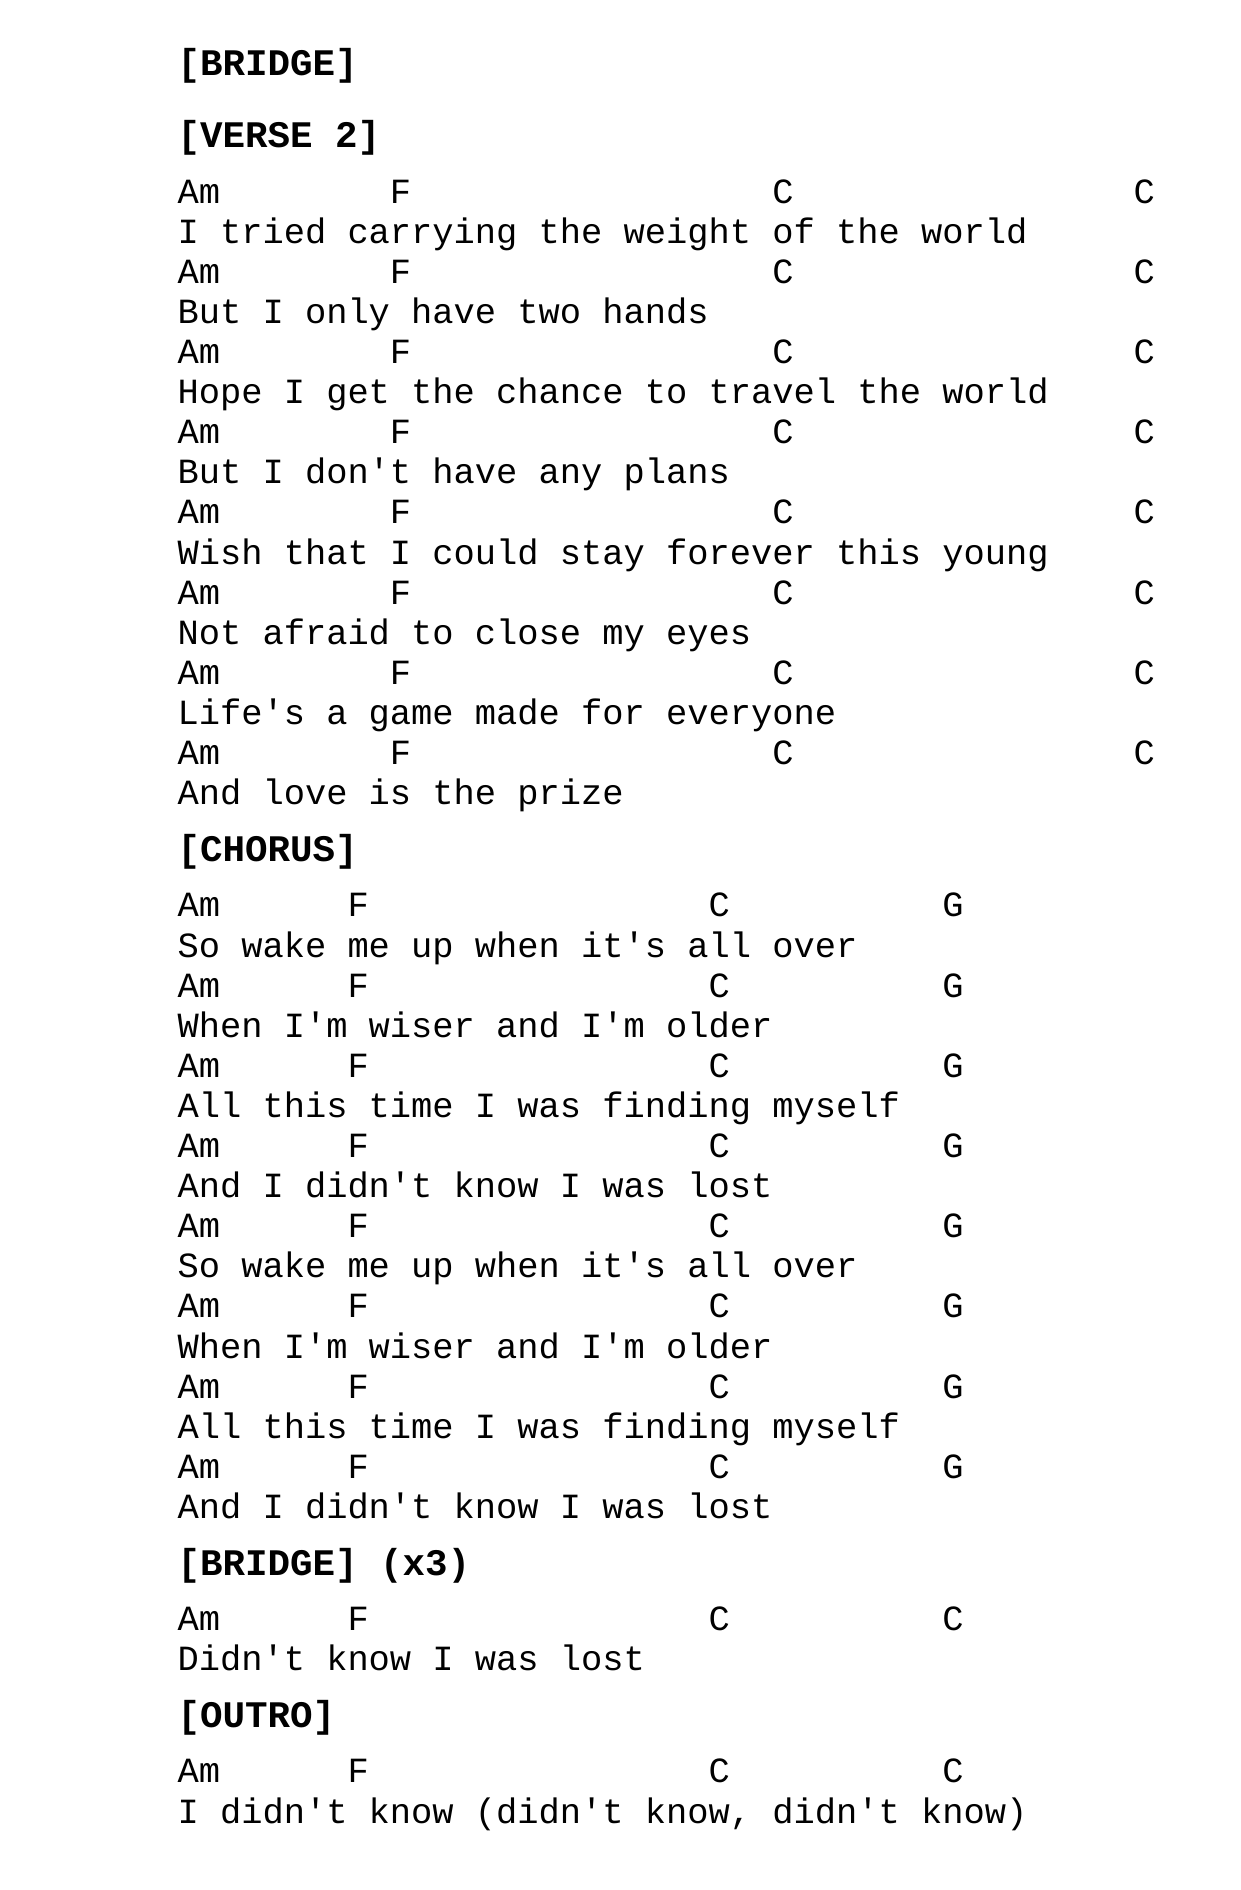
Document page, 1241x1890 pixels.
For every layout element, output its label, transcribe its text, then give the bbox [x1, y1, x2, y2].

subtitle [CHORUS] [177, 830, 1196, 873]
text So wake me up when it's all over [177, 1248, 1196, 1288]
text All this time I was finding myself [177, 1409, 1196, 1449]
text When I'm wiser and I'm older [177, 1328, 1196, 1369]
text Am F C G [177, 1449, 1196, 1489]
text I tried carrying the weight of the world [177, 214, 1196, 254]
text Am F C G [177, 1128, 1196, 1168]
subtitle [OUTRO] [177, 1696, 1196, 1739]
text All this time I was finding myself [177, 1088, 1196, 1128]
text Am F C C [177, 1601, 1196, 1641]
subtitle [BRIDGE] (x3) [177, 1544, 1196, 1586]
text Am F C C [177, 174, 1196, 214]
text And love is the prize [177, 775, 1196, 815]
text Am F C C [177, 494, 1196, 534]
text Am F C G [177, 887, 1196, 927]
text Am F C C [177, 575, 1196, 615]
text Am F C G [177, 1288, 1196, 1328]
text Am F C C [177, 735, 1196, 775]
text Hope I get the chance to travel the world [177, 374, 1196, 414]
text And I didn't know I was lost [177, 1168, 1196, 1208]
text Didn't know I was lost [177, 1641, 1196, 1681]
text But I don't have any plans [177, 454, 1196, 494]
text Am F C G [177, 1369, 1196, 1409]
text Am F C C [177, 334, 1196, 374]
subtitle [VERSE 2] [177, 116, 1196, 159]
text Am F C G [177, 968, 1196, 1008]
text I didn't know (didn't know, didn't know) [177, 1793, 1196, 1834]
text Not afraid to close my eyes [177, 615, 1196, 655]
text Wish that I could stay forever this young [177, 534, 1196, 575]
text Am F C G [177, 1048, 1196, 1088]
text Am F C C [177, 414, 1196, 454]
text Life's a game made for everyone [177, 695, 1196, 735]
text Am F C C [177, 655, 1196, 695]
text Am F C C [177, 254, 1196, 294]
text Am F C G [177, 1208, 1196, 1248]
text So wake me up when it's all over [177, 927, 1196, 968]
text Am F C C [177, 1753, 1196, 1793]
text But I only have two hands [177, 294, 1196, 334]
subtitle [BRIDGE] [177, 44, 1196, 87]
text When I'm wiser and I'm older [177, 1008, 1196, 1048]
text And I didn't know I was lost [177, 1489, 1196, 1529]
